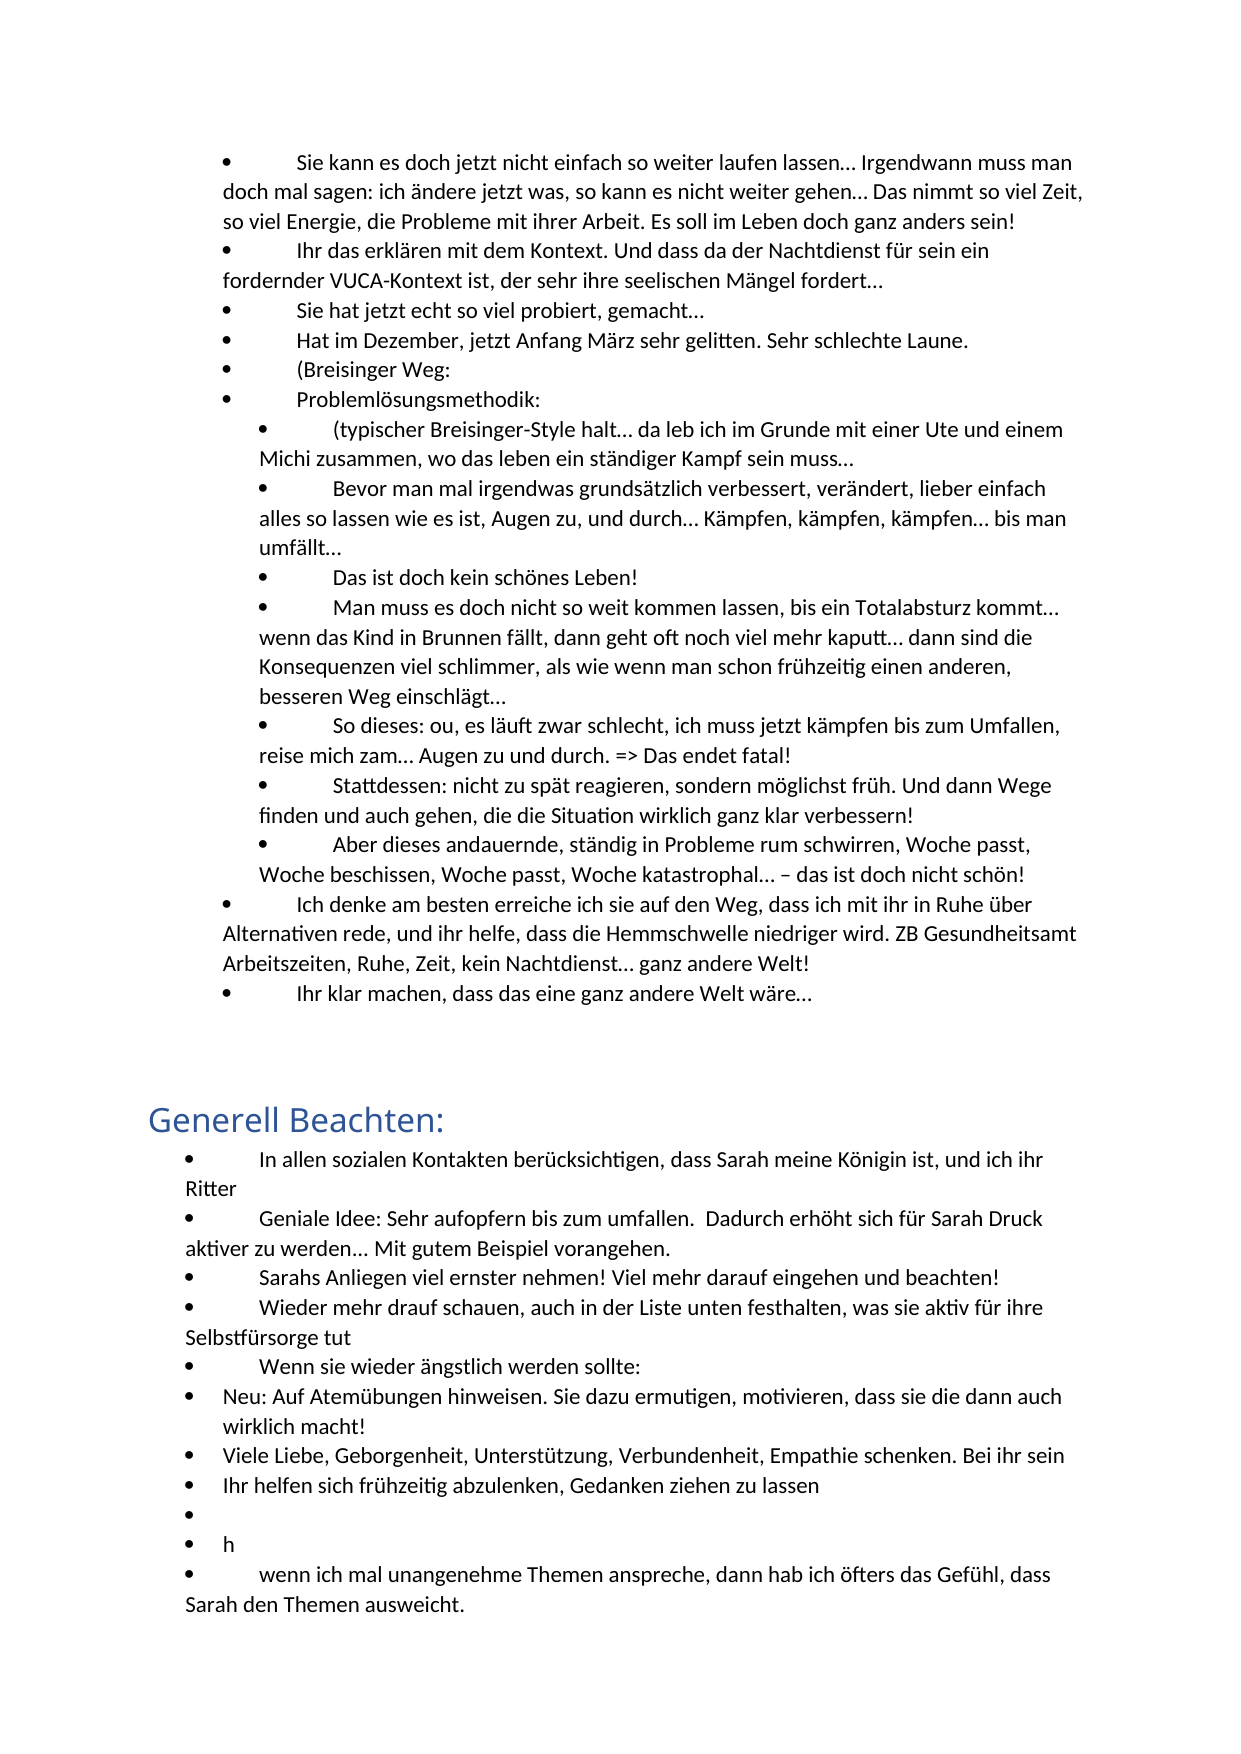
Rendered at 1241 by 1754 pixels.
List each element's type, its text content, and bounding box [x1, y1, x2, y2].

list Viele Liebe, Geborgenheit, Unterstützung, Verbundenheit, Empathie schenken. Bei ihr sein [185, 1442, 1093, 1469]
list (Breisinger Weg: [223, 355, 1093, 383]
list Sie kann es doch jetzt nicht einfach so weiter laufen lassen… Irgendwann muss man doch mal sagen: ich ändere jetzt was, so kann es nicht weiter gehen… Das nimmt so viel Zeit, so viel Energie, die Probleme mit ihrer Arbeit. Es soll im Leben doch ganz anders sein! [223, 148, 1093, 235]
list Hat im Dezember, jetzt Anfang März sehr gelitten. Sehr schlechte Laune. [223, 326, 1093, 354]
list Ihr helfen sich frühzeitig abzulenken, Gedanken ziehen zu lassen [185, 1471, 1093, 1499]
list h [185, 1531, 1093, 1559]
list Aber dieses andauernde, ständig in Probleme rum schwirren, Woche passt, Woche beschissen, Woche passt, Woche katastrophal… – das ist doch nicht schön! [259, 830, 1093, 888]
list Bevor man mal irgendwas grundsätzlich verbessert, verändert, lieber einfach alles so lassen wie es ist, Augen zu, und durch… Kämpfen, kämpfen, kämpfen… bis man umfällt… [259, 474, 1093, 562]
list Das ist doch kein schönes Leben! [259, 563, 1093, 591]
list Stattdessen: nicht zu spät reagieren, sondern möglichst früh. Und dann Wege finden und auch gehen, die die Situation wirklich ganz klar verbessern! [259, 771, 1093, 829]
subtitle Generell Beachten: [148, 1097, 1093, 1142]
list Wieder mehr drauf schauen, auch in der Liste unten festhalten, was sie aktiv für ihre Selbstfürsorge tut [185, 1293, 1093, 1351]
list Ihr das erklären mit dem Kontext. Und dass da der Nachtdienst für sein ein fordernder VUCA-Kontext ist, der sehr ihre seelischen Mängel fordert… [223, 237, 1093, 294]
list Neu: Auf Atemübungen hinweisen. Sie dazu ermutigen, motivieren, dass sie die dann auch wirklich macht! [185, 1382, 1093, 1440]
list Man muss es doch nicht so weit kommen lassen, bis ein Totalabsturz kommt… wenn das Kind in Brunnen fällt, dann geht oft noch viel mehr kaputt… dann sind die Konsequenzen viel schlimmer, als wie wenn man schon frühzeitig einen anderen, besseren Weg einschlägt… [259, 593, 1093, 710]
list Ihr klar machen, dass das eine ganz andere Welt wäre… [223, 979, 1093, 1007]
list Sie hat jetzt echt so viel probiert, gemacht… [223, 296, 1093, 324]
list Sarahs Anliegen viel ernster nehmen! Viel mehr darauf eingehen und beachten! [185, 1263, 1093, 1291]
list Ich denke am besten erreiche ich sie auf den Weg, dass ich mit ihr in Ruhe über Alternativen rede, und ihr helfe, dass die Hemmschwelle niedriger wird. ZB Gesundheitsamt Arbeitszeiten, Ruhe, Zeit, kein Nachtdienst… ganz andere Welt! [223, 890, 1093, 977]
list wenn ich mal unangenehme Themen anspreche, dann hab ich öfters das Gefühl, dass Sarah den Themen ausweicht. [185, 1560, 1093, 1618]
list So dieses: ou, es läuft zwar schlecht, ich muss jetzt kämpfen bis zum Umfallen, reise mich zam… Augen zu und durch. => Das endet fatal! [259, 712, 1093, 769]
list (typischer Breisinger-Style halt… da leb ich im Grunde mit einer Ute und einem Michi zusammen, wo das leben ein ständiger Kampf sein muss… [259, 415, 1093, 472]
list Problemlösungsmethodik: [223, 385, 1093, 413]
list In allen sozialen Kontakten berücksichtigen, dass Sarah meine Königin ist, und ich ihr Ritter [185, 1145, 1093, 1202]
list Geniale Idee: Sehr aufopfern bis zum umfallen. Dadurch erhöht sich für Sarah Druck aktiver zu werden... Mit gutem Beispiel vorangehen. [185, 1204, 1093, 1262]
list Wenn sie wieder ängstlich werden sollte: [185, 1352, 1093, 1381]
